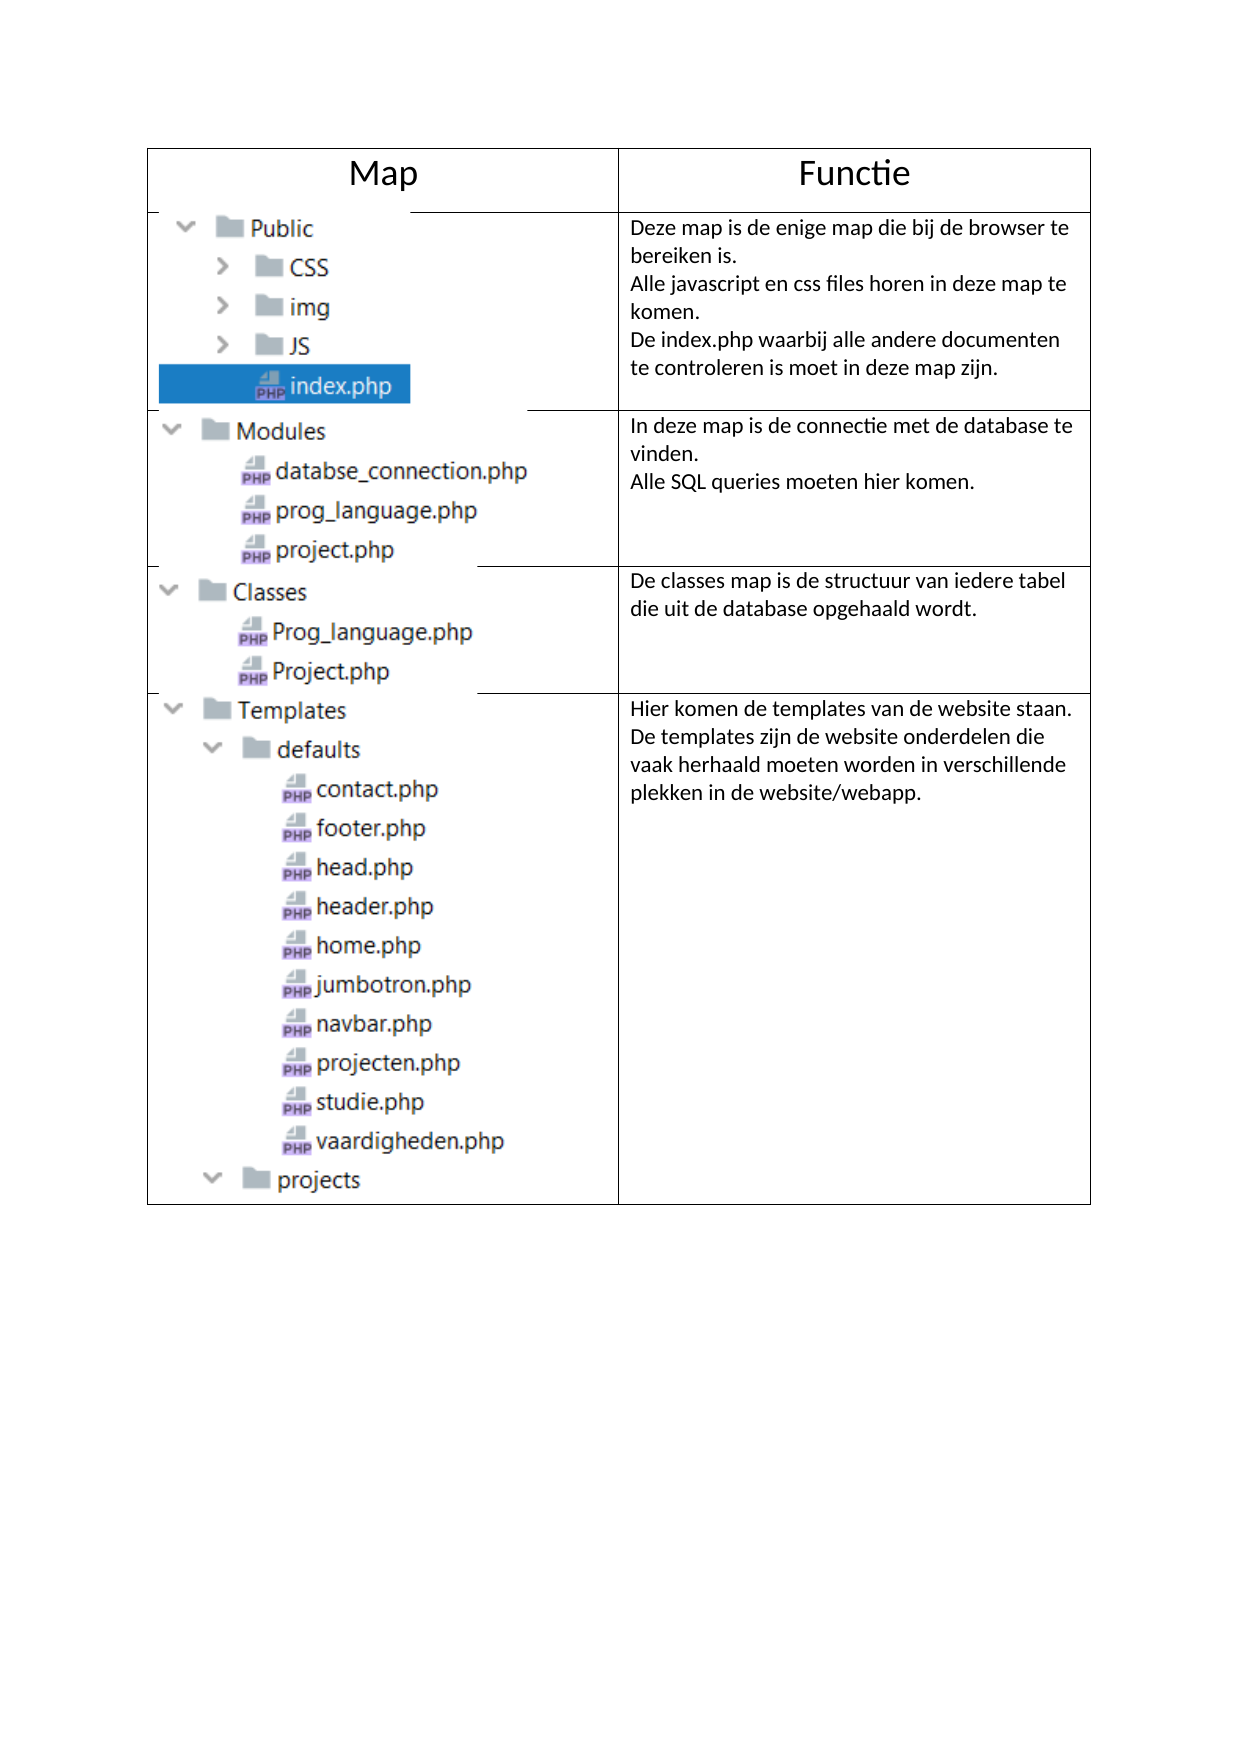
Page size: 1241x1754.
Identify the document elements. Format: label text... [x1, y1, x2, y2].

table_cell [508, 694, 618, 1204]
table_cell [478, 567, 618, 693]
table_cell De classes map is de structuur van iedere tabel die uit de database opgehaald wordt. [619, 567, 1090, 693]
table_header Map [148, 149, 618, 212]
table_cell [148, 694, 158, 1204]
table_cell [148, 567, 158, 693]
table_cell [411, 213, 618, 410]
table_header Functie [619, 149, 1090, 212]
table_cell Deze map is de enige map die bij de browser te bereiken is. Alle javascript en css files horen in deze map te komen. De index.php waarbij alle andere documenten te controleren is moet in deze map zijn. [619, 213, 1090, 410]
table_cell [528, 411, 618, 566]
table_cell [148, 213, 158, 410]
table_cell Hier komen de templates van de website staan. De templates zijn de website onderdelen die vaak herhaald moeten worden in verschillende plekken in de website/webapp. [619, 694, 1090, 1204]
table_cell [148, 411, 158, 566]
table_cell In deze map is de connectie met de database te vinden. Alle SQL queries moeten hier komen. [619, 411, 1090, 566]
